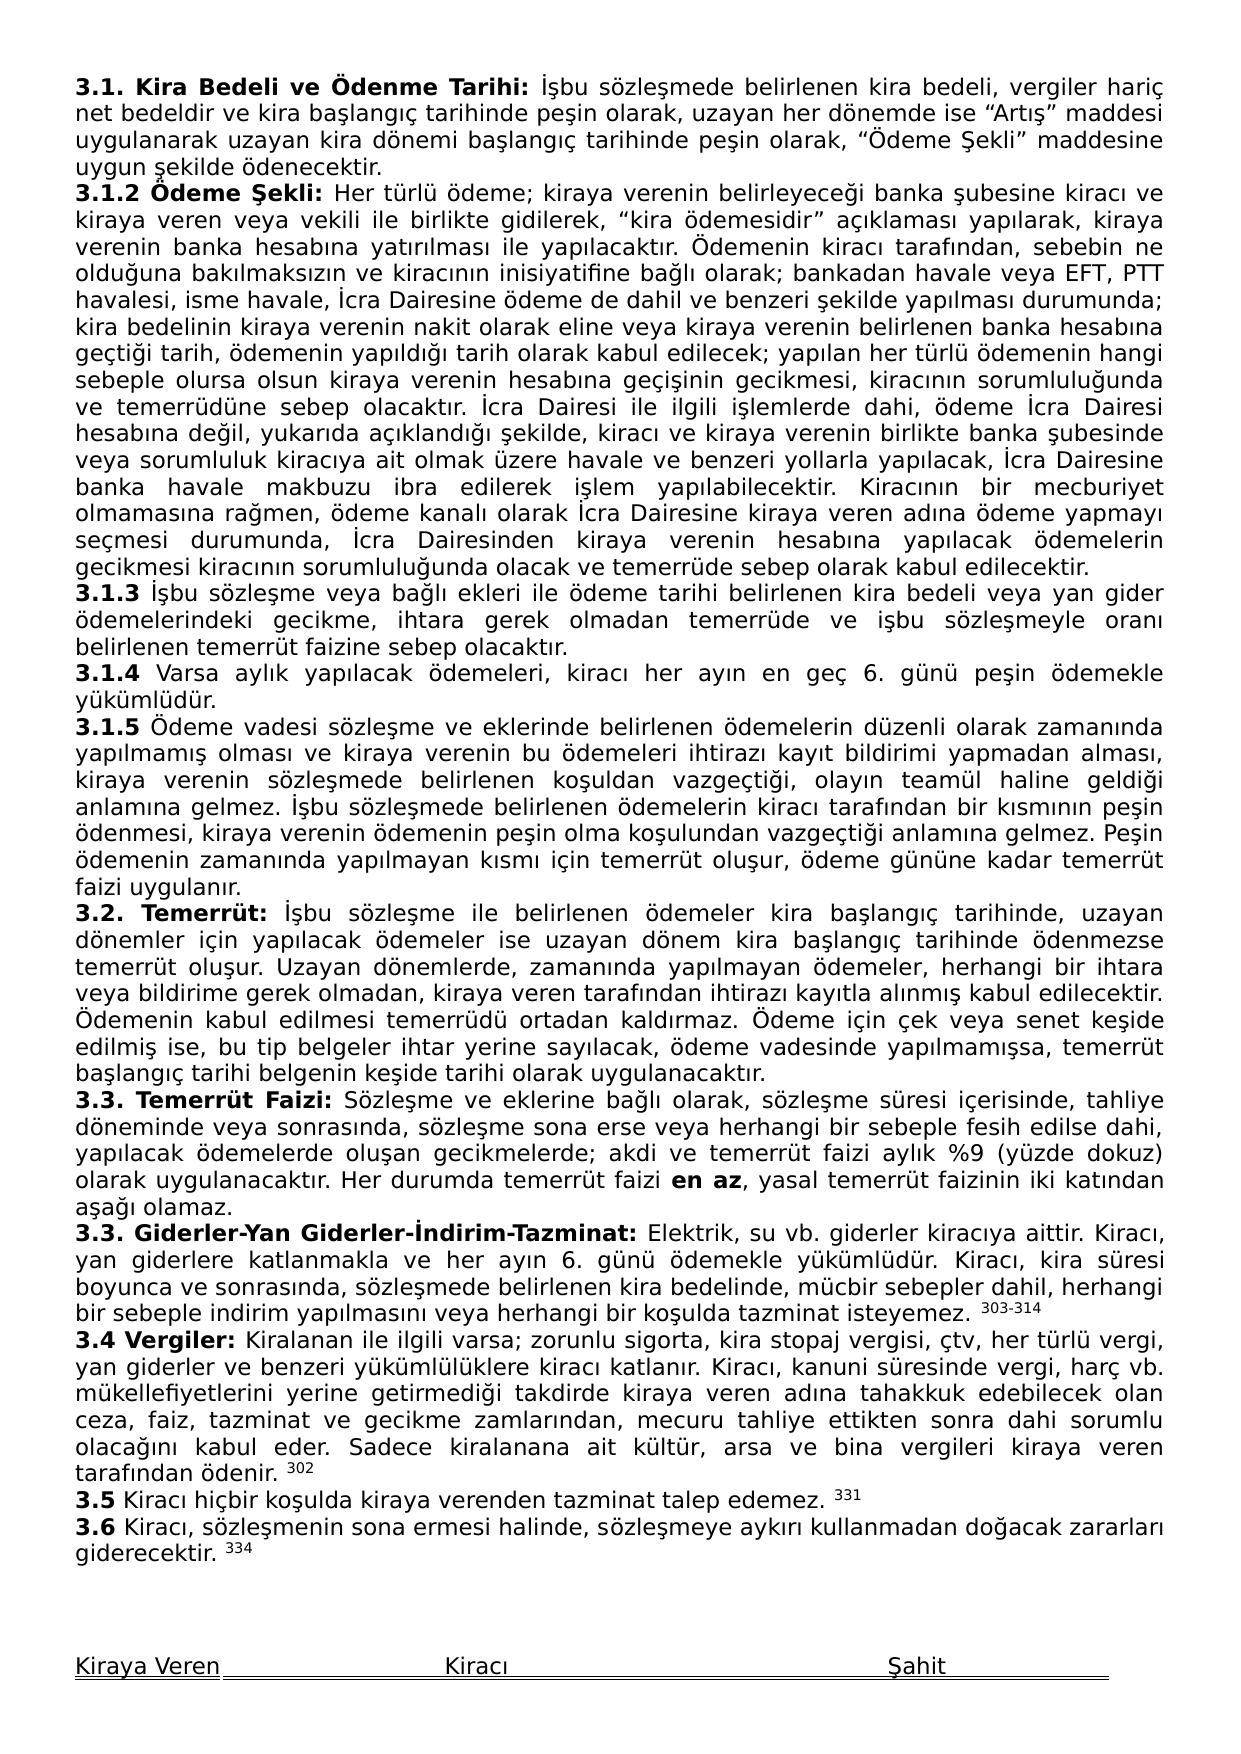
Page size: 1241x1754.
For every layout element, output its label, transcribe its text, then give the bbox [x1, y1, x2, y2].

text 3.2. Temerrüt: İşbu sözleşme ile belirlenen ödemeler kira başlangıç tarihinde, uzayan dönemler için yapılacak ödemeler ise uzayan dönem kira başlangıç tarihinde ödenmezse temerrüt oluşur. Uzayan dönemlerde, zamanında yapılmayan ödemeler, herhangi bir ihtara veya bildirime gerek olmadan, kiraya veren tarafından ihtirazı kayıtla alınmış kabul edilecektir. Ödemenin kabul edilmesi temerrüdü ortadan kaldırmaz. Ödeme için çek veya senet keşide edilmiş ise, bu tip belgeler ihtar yerine sayılacak, ödeme vadesinde yapılmamışsa, temerrüt başlangıç tarihi belgenin keşide tarihi olarak uygulanacaktır. [75, 900, 1165, 1087]
text 3.1.2 Ödeme Şekli: Her türlü ödeme; kiraya verenin belirleyeceği banka şubesine kiracı ve kiraya veren veya vekili ile birlikte gidilerek, “kira ödemesidir” açıklaması yapılarak, kiraya verenin banka hesabına yatırılması ile yapılacaktır. Ödemenin kiracı tarafından, sebebin ne olduğuna bakılmaksızın ve kiracının inisiyatifine bağlı olarak; bankadan havale veya EFT, PTT havalesi, isme havale, İcra Dairesine ödeme de dahil ve benzeri şekilde yapılması durumunda; kira bedelinin kiraya verenin nakit olarak eline veya kiraya verenin belirlenen banka hesabına geçtiği tarih, ödemenin yapıldığı tarih olarak kabul edilecek; yapılan her türlü ödemenin hangi sebeple olursa olsun kiraya verenin hesabına geçişinin gecikmesi, kiracının sorumluluğunda ve temerrüdüne sebep olacaktır. İcra Dairesi ile ilgili işlemlerde dahi, ödeme İcra Dairesi hesabına değil, yukarıda açıklandığı şekilde, kiracı ve kiraya verenin birlikte banka şubesinde veya sorumluluk kiracıya ait olmak üzere havale ve benzeri yollarla yapılacak, İcra Dairesine banka havale makbuzu ibra edilerek işlem yapılabilecektir. Kiracının bir mecburiyet olmamasına rağmen, ödeme kanalı olarak İcra Dairesine kiraya veren adına ödeme yapmayı seçmesi durumunda, İcra Dairesinden kiraya verenin hesabına yapılacak ödemelerin gecikmesi kiracının sorumluluğunda olacak ve temerrüde sebep olarak kabul edilecektir. [75, 180, 1165, 580]
text 3.1.3 İşbu sözleşme veya bağlı ekleri ile ödeme tarihi belirlenen kira bedeli veya yan gider ödemelerindeki gecikme, ihtara gerek olmadan temerrüde ve işbu sözleşmeyle oranı belirlenen temerrüt faizine sebep olacaktır. [75, 580, 1165, 660]
text 3.5 Kiracı hiçbir koşulda kiraya verenden tazminat talep edemez. 331 [75, 1487, 1165, 1514]
text 3.4 Vergiler: Kiralanan ile ilgili varsa; zorunlu sigorta, kira stopaj vergisi, çtv, her türlü vergi, yan giderler ve benzeri yükümlülüklere kiracı katlanır. Kiracı, kanuni süresinde vergi, harç vb. mükellefiyetlerini yerine getirmediği takdirde kiraya veren adına tahakkuk edebilecek olan ceza, faiz, tazminat ve gecikme zamlarından, mecuru tahliye ettikten sonra dahi sorumlu olacağını kabul eder. Sadece kiralanana ait kültür, arsa ve bina vergileri kiraya veren tarafından ödenir. 302 [75, 1327, 1165, 1487]
text 3.6 Kiracı, sözleşmenin sona ermesi halinde, sözleşmeye aykırı kullanmadan doğacak zararları giderecektir. 334 [75, 1514, 1165, 1567]
text 3.1.5 Ödeme vadesi sözleşme ve eklerinde belirlenen ödemelerin düzenli olarak zamanında yapılmamış olması ve kiraya verenin bu ödemeleri ihtirazı kayıt bildirimi yapmadan alması, kiraya verenin sözleşmede belirlenen koşuldan vazgeçtiği, olayın teamül haline geldiği anlamına gelmez. İşbu sözleşmede belirlenen ödemelerin kiracı tarafından bir kısmının peşin ödenmesi, kiraya verenin ödemenin peşin olma koşulundan vazgeçtiği anlamına gelmez. Peşin ödemenin zamanında yapılmayan kısmı için temerrüt oluşur, ödeme gününe kadar temerrüt faizi uygulanır. [75, 714, 1165, 900]
text 3.1. Kira Bedeli ve Ödenme Tarihi: İşbu sözleşmede belirlenen kira bedeli, vergiler hariç net bedeldir ve kira başlangıç tarihinde peşin olarak, uzayan her dönemde ise “Artış” maddesi uygulanarak uzayan kira dönemi başlangıç tarihinde peşin olarak, “Ödeme Şekli” maddesine uygun şekilde ödenecektir. [75, 74, 1165, 180]
text 3.1.4 Varsa aylık yapılacak ödemeleri, kiracı her ayın en geç 6. günü peşin ödemekle yükümlüdür. [75, 660, 1165, 714]
text 3.3. Temerrüt Faizi: Sözleşme ve eklerine bağlı olarak, sözleşme süresi içerisinde, tahliye döneminde veya sonrasında, sözleşme sona erse veya herhangi bir sebeple fesih edilse dahi, yapılacak ödemelerde oluşan gecikmelerde; akdi ve temerrüt faizi aylık %9 (yüzde dokuz) olarak uygulanacaktır. Her durumda temerrüt faizi en az, yasal temerrüt faizinin iki katından aşağı olamaz. [75, 1087, 1165, 1220]
text 3.3. Giderler-Yan Giderler-İndirim-Tazminat: Elektrik, su vb. giderler kiracıya aittir. Kiracı, yan giderlere katlanmakla ve her ayın 6. günü ödemekle yükümlüdür. Kiracı, kira süresi boyunca ve sonrasında, sözleşmede belirlenen kira bedelinde, mücbir sebepler dahil, herhangi bir sebeple indirim yapılmasını veya herhangi bir koşulda tazminat isteyemez. 303-314 [75, 1220, 1165, 1327]
